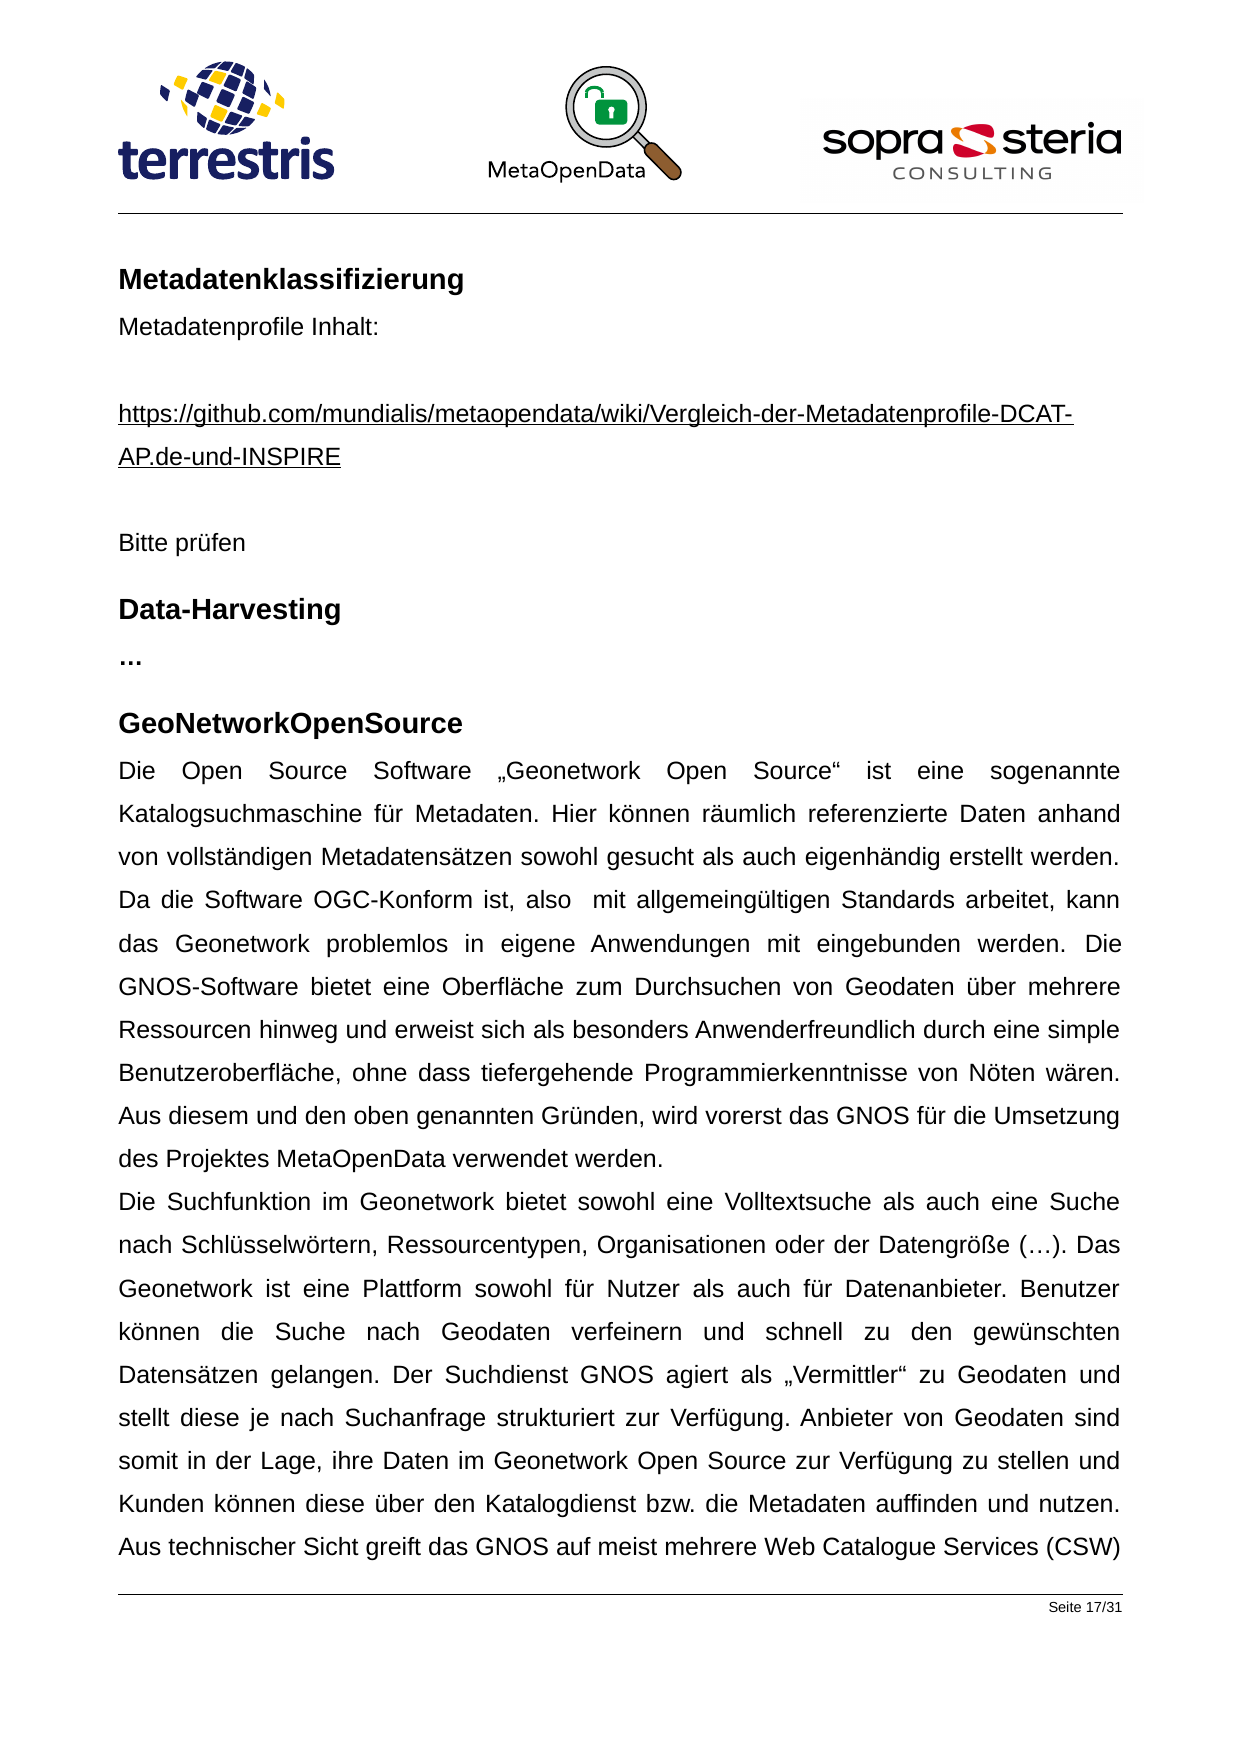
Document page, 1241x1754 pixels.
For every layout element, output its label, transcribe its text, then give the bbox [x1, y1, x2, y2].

text Metadatenprofile Inhalt: [118, 312, 1122, 341]
text … [118, 642, 1122, 671]
subtitle GeoNetworkOpenSource [118, 706, 1122, 739]
text https://github.com/mundialis/metaopendata/wiki/Vergleich-der-Metadatenprofile-DCAT-AP.de-und-INSPIRE [118, 398, 1122, 470]
text Bitte prüfen [118, 528, 1122, 557]
picture [800, 98, 1144, 203]
text Die Suchfunktion im Geonetwork bietet sowohl eine Volltextsuche als auch eine Suche nach Schlüsselwörtern, Ressourcentypen, Organisationen oder der Datengröße (…). Das Geonetwork ist eine Plattform sowohl für Nutzer als auch für Datenanbieter. Benutzer können die Suche nach Geodaten verfeinern und schnell zu den gewünschten Datensätzen gelangen. Der Suchdienst GNOS agiert als „Vermittler“ zu Geodaten und stellt diese je nach Suchanfrage strukturiert zur Verfügung. Anbieter von Geodaten sind somit in der Lage, ihre Daten im Geonetwork Open Source zur Verfügung zu stellen und Kunden können diese über den Katalogdienst bzw. die Metadaten auffinden und nutzen. Aus technischer Sicht greift das GNOS auf meist mehrere Web Catalogue Services (CSW) [118, 1187, 1122, 1561]
subtitle Metadatenklassifizierung [118, 262, 1122, 296]
subtitle Data-Harvesting [118, 592, 1122, 625]
text Die Open Source Software „Geonetwork Open Source“ ist eine sogenannte Katalogsuchmaschine für Metadaten. Hier können räumlich referenzierte Daten anhand von vollständigen Metadatensätzen sowohl gesucht als auch eigenhändig erstellt werden. Da die Software OGC-Konform ist, also mit allgemeingültigen Standards arbeitet, kann das Geonetwork problemlos in eigene Anwendungen mit eingebunden werden. Die GNOS-Software bietet eine Oberfläche zum Durchsuchen von Geodaten über mehrere Ressourcen hinweg und erweist sich als besonders Anwenderfreundlich durch eine simple Benutzeroberfläche, ohne dass tiefergehende Programmierkenntnisse von Nöten wären. Aus diesem und den oben genannten Gründen, wird vorerst das GNOS für die Umsetzung des Projektes MetaOpenData verwendet werden. [118, 756, 1122, 1173]
